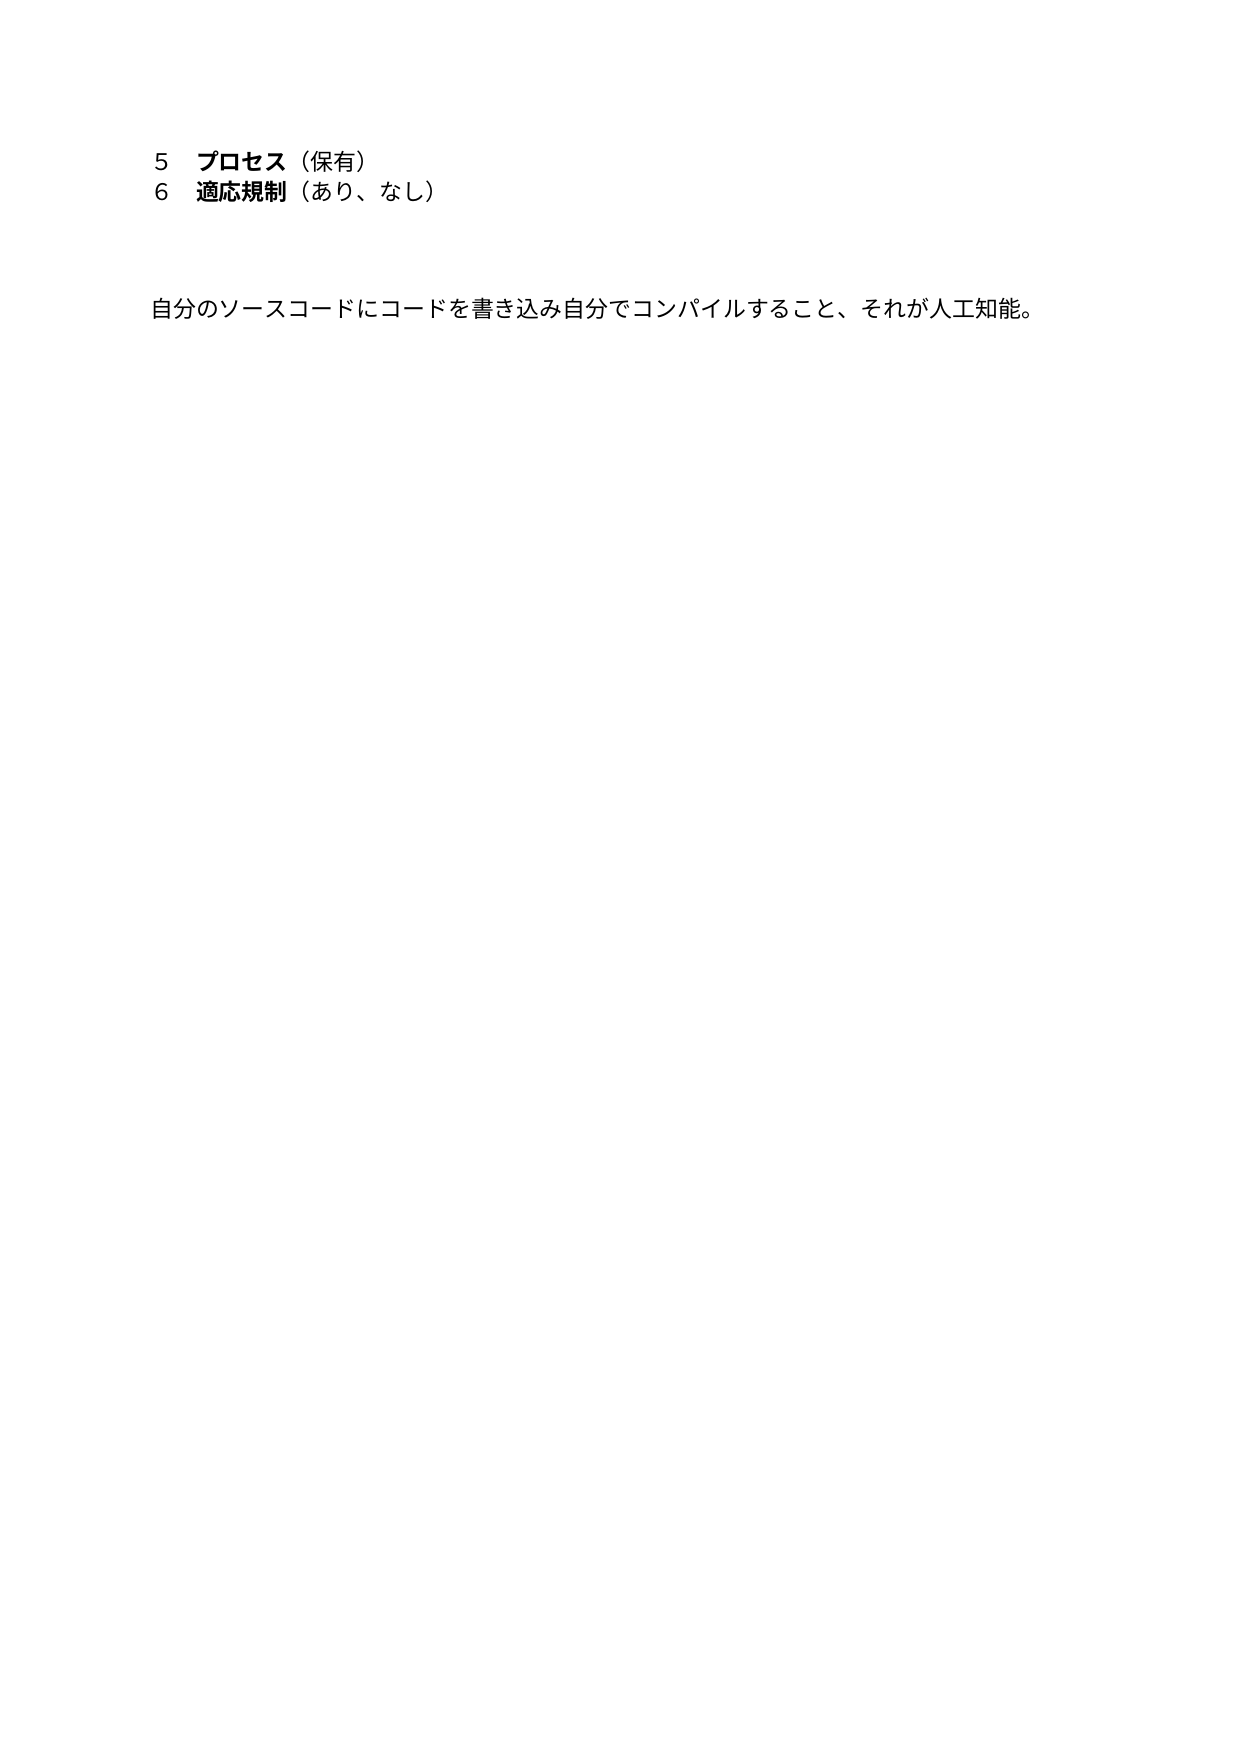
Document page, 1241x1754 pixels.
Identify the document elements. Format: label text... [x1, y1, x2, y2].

text ６ 適応規制（あり、なし） [150, 179, 1091, 205]
text 自分のソースコードにコードを書き込み自分でコンパイルすること、それが人工知能。 [150, 297, 1091, 322]
text ５ プロセス（保有） [150, 150, 1091, 176]
